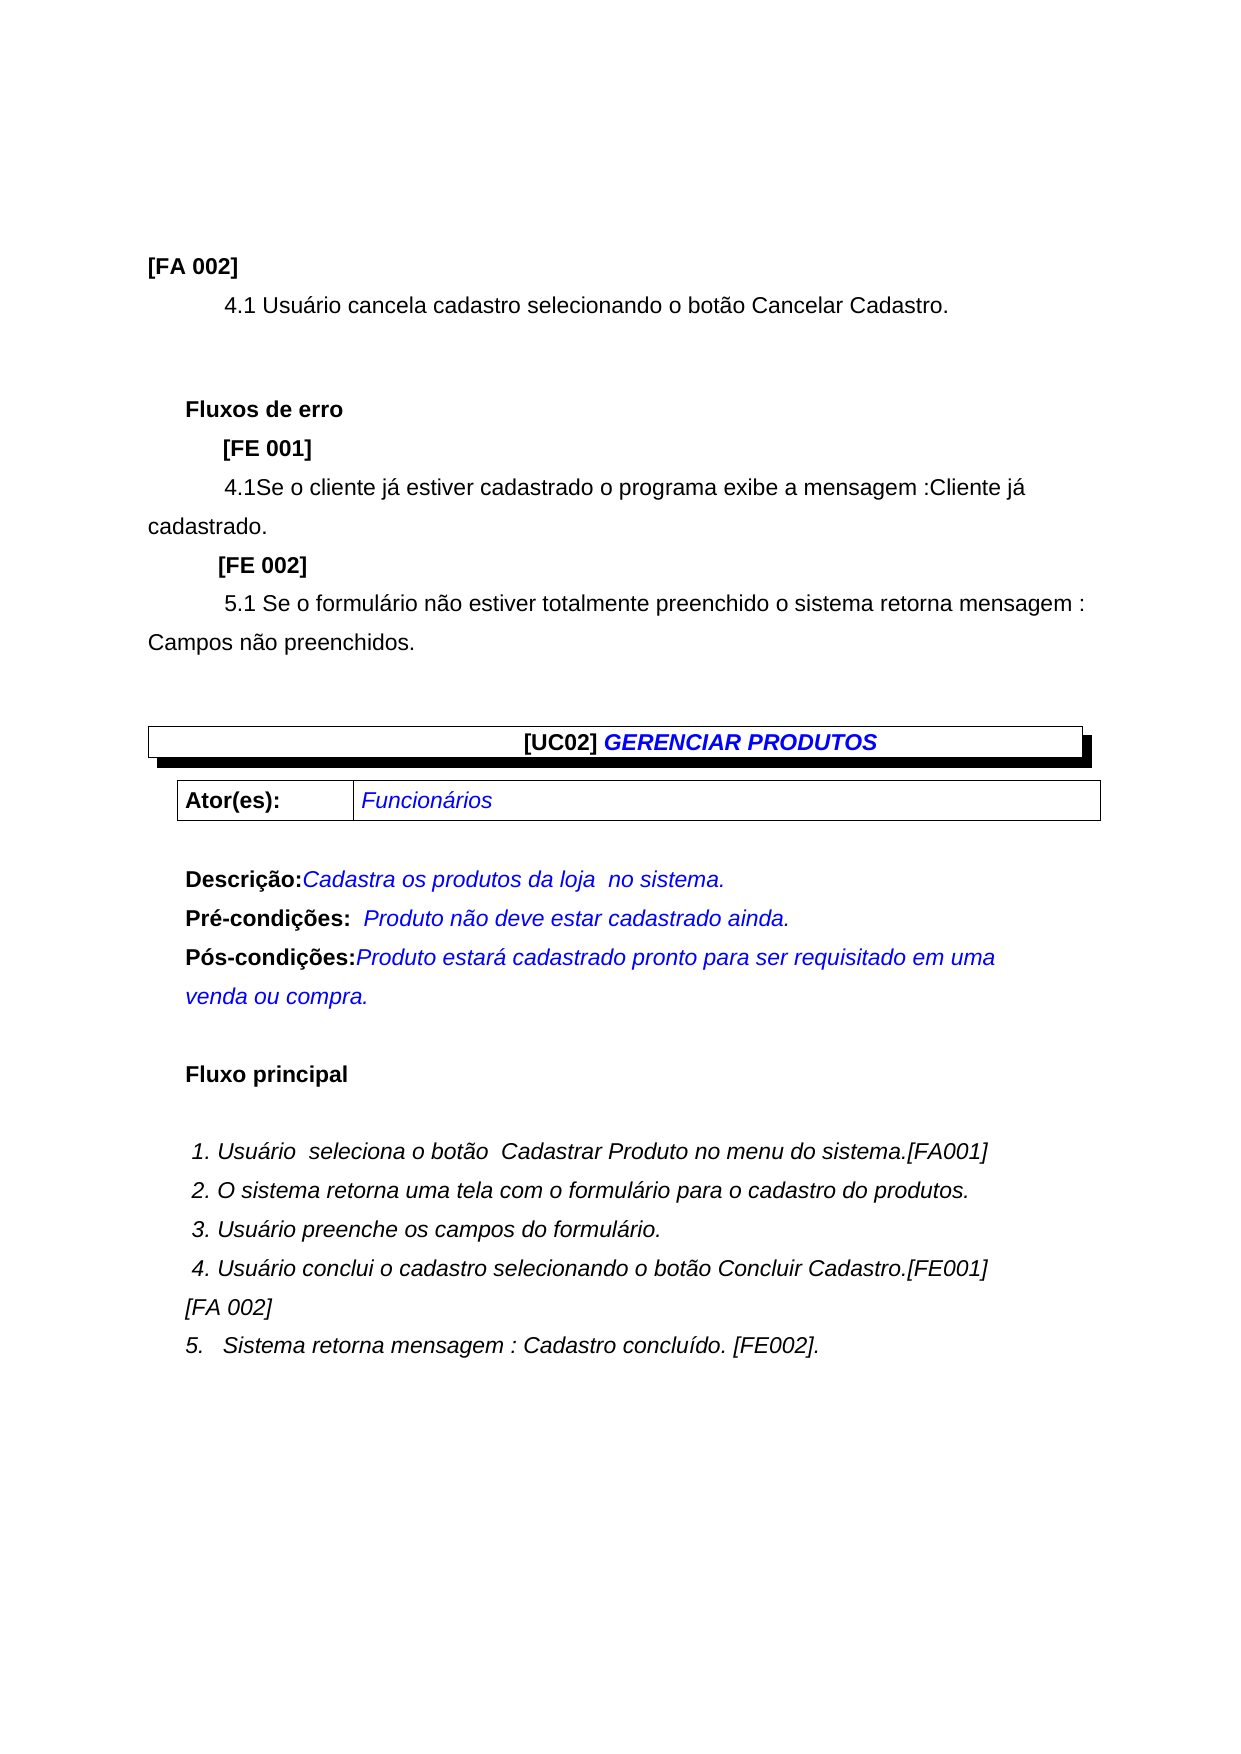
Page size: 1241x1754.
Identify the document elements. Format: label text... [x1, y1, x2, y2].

text Fluxo principal [185, 1061, 1092, 1087]
text venda ou compra. [185, 983, 1092, 1009]
text Fluxos de erro [185, 396, 1092, 422]
text 3. Usuário preenche os campos do formulário. [185, 1216, 1092, 1242]
text 4. Usuário conclui o cadastro selecionando o botão Concluir Cadastro.[FE001] [185, 1255, 1092, 1281]
text 2. O sistema retorna uma tela com o formulário para o cadastro do produtos. [185, 1177, 1092, 1203]
text 1. Usuário seleciona o botão Cadastrar Produto no menu do sistema.[FA001] [185, 1138, 1092, 1164]
text [FE 002] [148, 552, 1092, 578]
text cadastrado. [148, 513, 1092, 539]
table_header Funcionários [354, 781, 1100, 820]
text 4.1 Usuário cancela cadastro selecionando o botão Cancelar Cadastro. [148, 292, 1092, 318]
text Pré-condições: Produto não deve estar cadastrado ainda. [185, 905, 1092, 931]
list Sistema retorna mensagem : Cadastro concluído. [FE002]. [185, 1332, 1092, 1359]
text [FE 001] [223, 435, 1092, 461]
text [UC02] GERENCIAR PRODUTOS [149, 727, 1082, 757]
text 4.1Se o cliente já estiver cadastrado o programa exibe a mensagem :Cliente já [148, 474, 1092, 500]
text Descrição:Cadastra os produtos da loja no sistema. [185, 866, 1092, 893]
text Pós-condições:Produto estará cadastrado pronto para ser requisitado em uma [185, 944, 1092, 970]
text [FA 002] [185, 1294, 1092, 1320]
table_header Ator(es): [178, 781, 353, 820]
text [FA 002] [148, 253, 1092, 279]
text 5.1 Se o formulário não estiver totalmente preenchido o sistema retorna mensagem : [148, 590, 1092, 617]
text Campos não preenchidos. [148, 629, 1092, 656]
